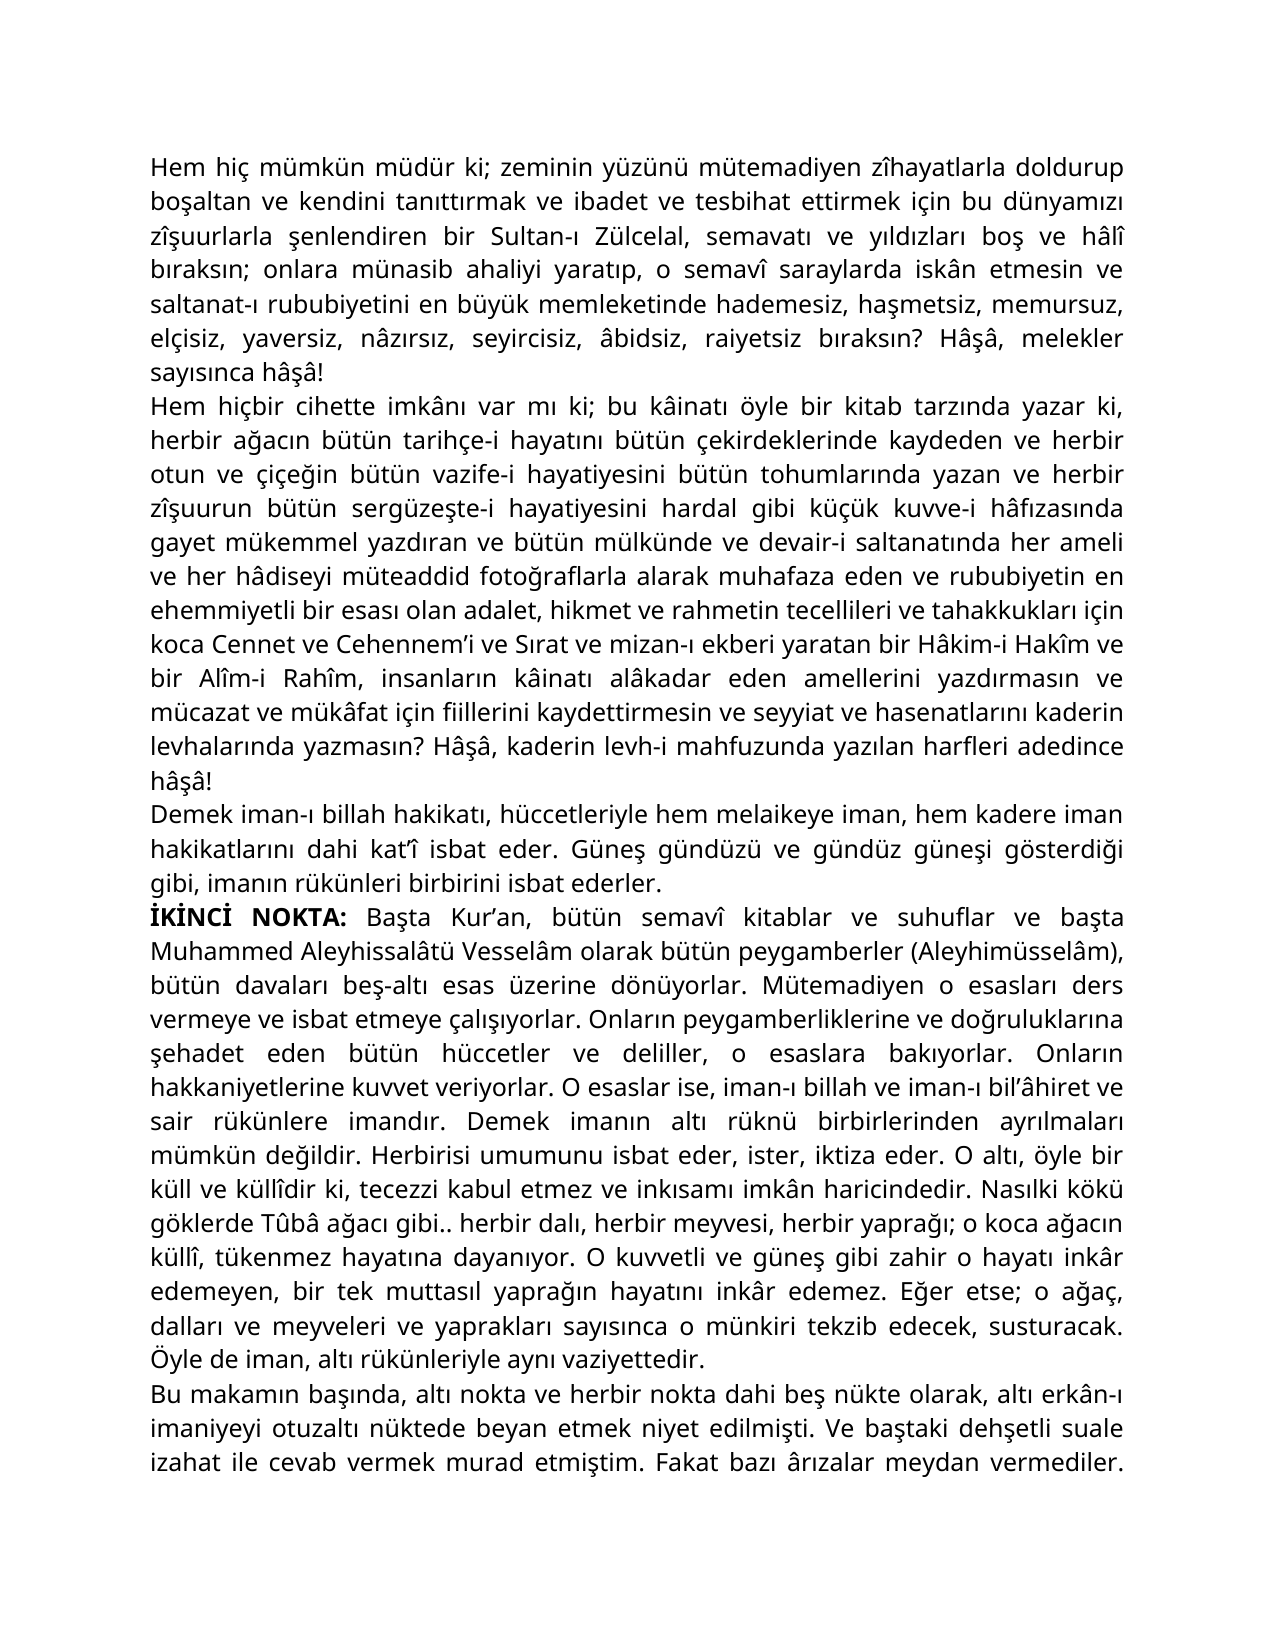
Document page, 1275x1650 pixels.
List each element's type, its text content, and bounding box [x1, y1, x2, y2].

text Hem hiç mümkün müdür ki; zeminin yüzünü mütemadiyen zîhayatlarla doldurup boşaltan ve kendini tanıttırmak ve ibadet ve tesbihat ettirmek için bu dünyamızı zîşuurlarla şenlendiren bir Sultan-ı Zülcelal, semavatı ve yıldızları boş ve hâlî bıraksın; onlara münasib ahaliyi yaratıp, o semavî saraylarda iskân etmesin ve saltanat-ı rububiyetini en büyük memleketinde hademesiz, haşmetsiz, memursuz, elçisiz, yaversiz, nâzırsız, seyircisiz, âbidsiz, raiyetsiz bıraksın? Hâşâ, melekler sayısınca hâşâ! [150, 150, 1125, 388]
text Demek iman-ı billah hakikatı, hüccetleriyle hem melaikeye iman, hem kadere iman hakikatlarını dahi kat’î isbat eder. Güneş gündüzü ve gündüz güneşi gösterdiği gibi, imanın rükünleri birbirini isbat ederler. [150, 797, 1125, 899]
text İKİNCİ NOKTA: Başta Kur’an, bütün semavî kitablar ve suhuflar ve başta Muhammed Aleyhissalâtü Vesselâm olarak bütün peygamberler (Aleyhimüsselâm), bütün davaları beş-altı esas üzerine dönüyorlar. Mütemadiyen o esasları ders vermeye ve isbat etmeye çalışıyorlar. Onların peygamberliklerine ve doğruluklarına şehadet eden bütün hüccetler ve deliller, o esaslara bakıyorlar. Onların hakkaniyetlerine kuvvet veriyorlar. O esaslar ise, iman-ı billah ve iman-ı bil’âhiret ve sair rükünlere imandır. Demek imanın altı rüknü birbirlerinden ayrılmaları mümkün değildir. Herbirisi umumunu isbat eder, ister, iktiza eder. O altı, öyle bir küll ve küllîdir ki, tecezzi kabul etmez ve inkısamı imkân haricindedir. Nasılki kökü göklerde Tûbâ ağacı gibi.. herbir dalı, herbir meyvesi, herbir yaprağı; o koca ağacın küllî, tükenmez hayatına dayanıyor. O kuvvetli ve güneş gibi zahir o hayatı inkâr edemeyen, bir tek muttasıl yaprağın hayatını inkâr edemez. Eğer etse; o ağaç, dalları ve meyveleri ve yaprakları sayısınca o münkiri tekzib edecek, susturacak. Öyle de iman, altı rükünleriyle aynı vaziyettedir. [150, 899, 1125, 1376]
text Bu makamın başında, altı nokta ve herbir nokta dahi beş nükte olarak, altı erkân-ı imaniyeyi otuzaltı nüktede beyan etmek niyet edilmişti. Ve baştaki dehşetli suale izahat ile cevab vermek murad etmiştim. Fakat bazı ârızalar meydan vermediler. [150, 1376, 1125, 1478]
text Hem hiçbir cihette imkânı var mı ki; bu kâinatı öyle bir kitab tarzında yazar ki, herbir ağacın bütün tarihçe-i hayatını bütün çekirdeklerinde kaydeden ve herbir otun ve çiçeğin bütün vazife-i hayatiyesini bütün tohumlarında yazan ve herbir zîşuurun bütün sergüzeşte-i hayatiyesini hardal gibi küçük kuvve-i hâfızasında gayet mükemmel yazdıran ve bütün mülkünde ve devair-i saltanatında her ameli ve her hâdiseyi müteaddid fotoğraflarla alarak muhafaza eden ve rububiyetin en ehemmiyetli bir esası olan adalet, hikmet ve rahmetin tecellileri ve tahakkukları için koca Cennet ve Cehennem’i ve Sırat ve mizan-ı ekberi yaratan bir Hâkim-i Hakîm ve bir Alîm-i Rahîm, insanların kâinatı alâkadar eden amellerini yazdırmasın ve mücazat ve mükâfat için fiillerini kaydettirmesin ve seyyiat ve hasenatlarını kaderin levhalarında yazmasın? Hâşâ, kaderin levh-i mahfuzunda yazılan harfleri adedince hâşâ! [150, 388, 1125, 797]
